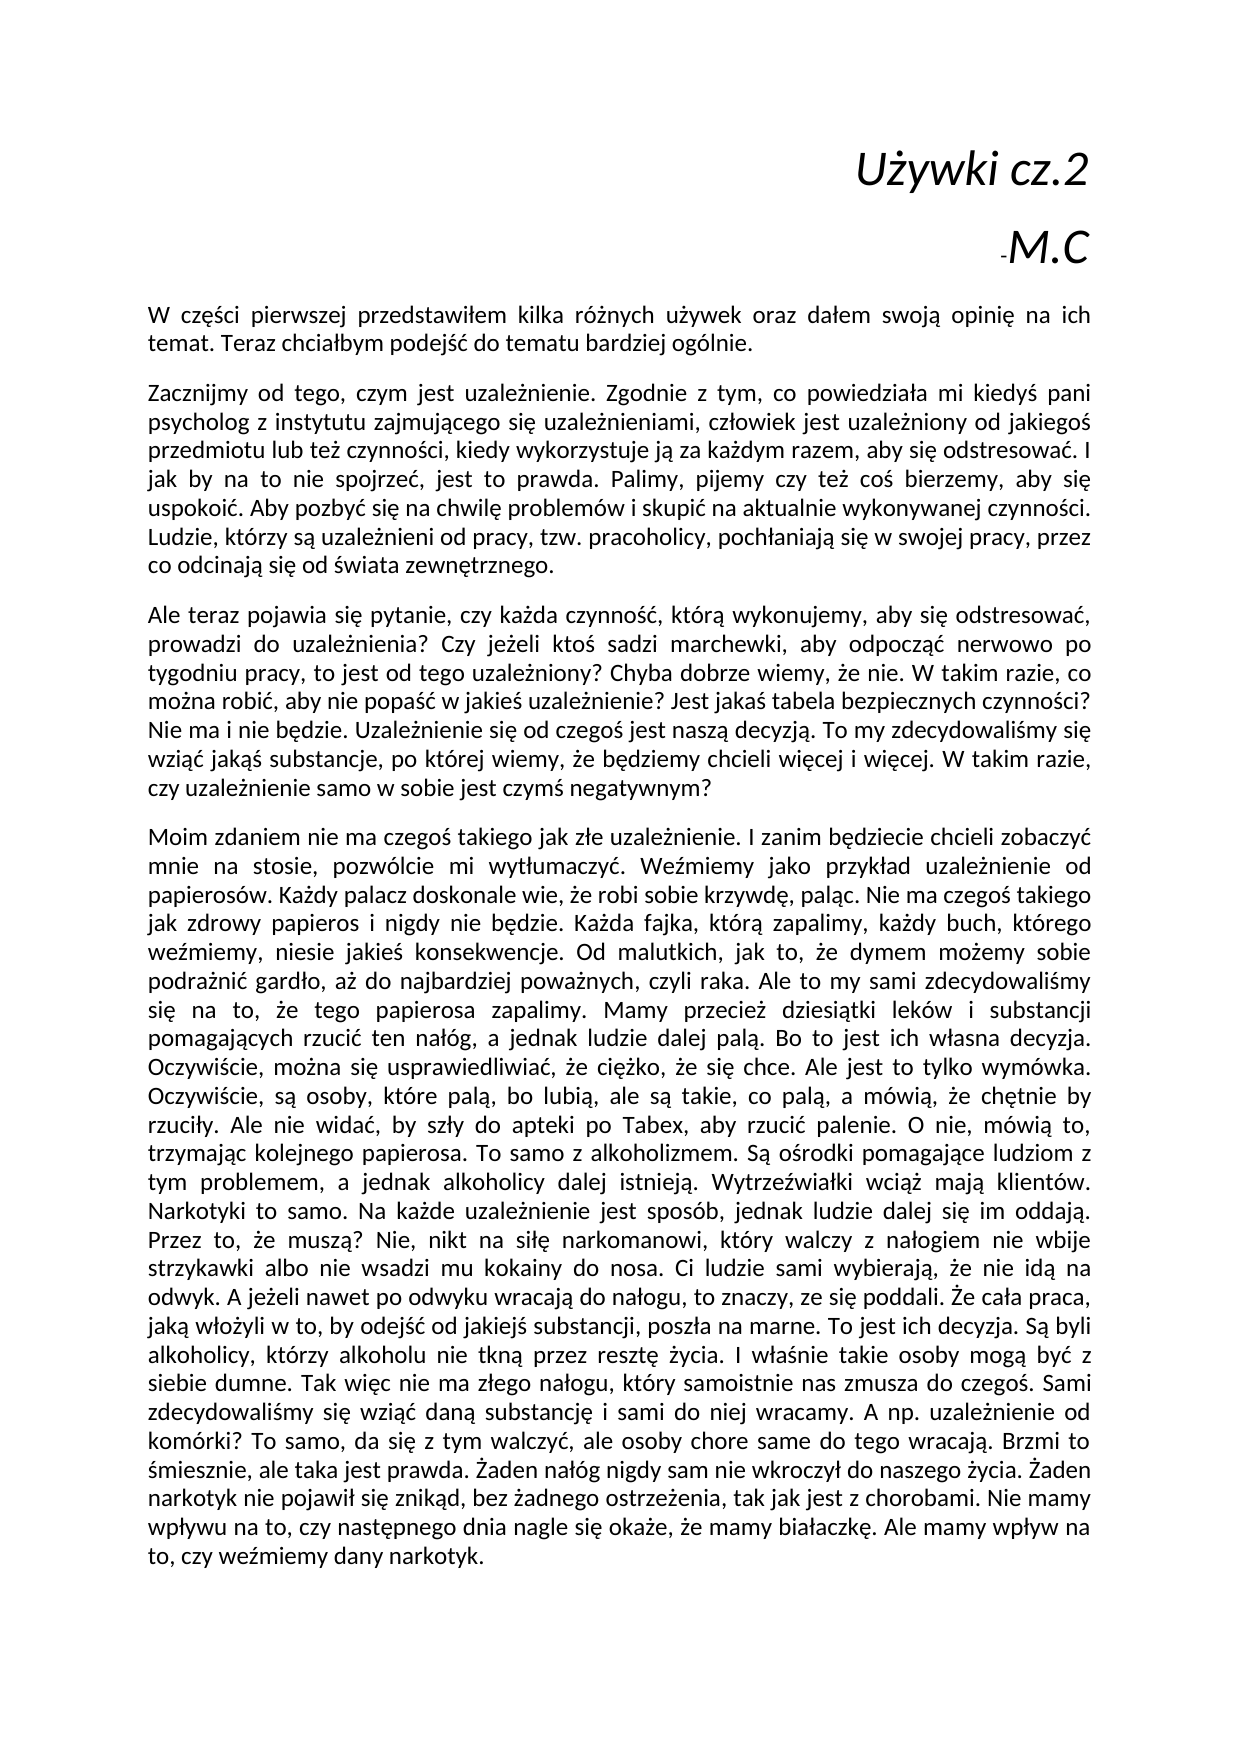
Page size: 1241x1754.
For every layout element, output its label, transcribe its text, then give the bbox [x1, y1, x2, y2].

text -M.C [148, 226, 1093, 276]
text W części pierwszej przedstawiłem kilka różnych używek oraz dałem swoją opinię na ich temat. Teraz chciałbym podejść do tematu bardziej ogólnie. [148, 304, 1093, 358]
text Zacznijmy od tego, czym jest uzależnienie. Zgodnie z tym, co powiedziała mi kiedyś pani psycholog z instytutu zajmującego się uzależnieniami, człowiek jest uzależniony od jakiegoś przedmiotu lub też czynności, kiedy wykorzystuje ją za każdym razem, aby się odstresować. I jak by na to nie spojrzeć, jest to prawda. Palimy, pijemy czy też coś bierzemy, aby się uspokoić. Aby pozbyć się na chwilę problemów i skupić na aktualnie wykonywanej czynności. Ludzie, którzy są uzależnieni od pracy, tzw. pracoholicy, pochłaniają się w swojej pracy, przez co odcinają się od świata zewnętrznego. [148, 383, 1093, 580]
text Ale teraz pojawia się pytanie, czy każda czynność, którą wykonujemy, aby się odstresować, prowadzi do uzależnienia? Czy jeżeli ktoś sadzi marchewki, aby odpocząć nerwowo po tygodniu pracy, to jest od tego uzależniony? Chyba dobrze wiemy, że nie. W takim razie, co można robić, aby nie popaść w jakieś uzależnienie? Jest jakaś tabela bezpiecznych czynności? Nie ma i nie będzie. Uzależnienie się od czegoś jest naszą decyzją. To my zdecydowaliśmy się wziąć jakąś substancje, po której wiemy, że będziemy chcieli więcej i więcej. W takim razie, czy uzależnienie samo w sobie jest czymś negatywnym? [148, 605, 1093, 802]
text Moim zdaniem nie ma czegoś takiego jak złe uzależnienie. I zanim będziecie chcieli zobaczyć mnie na stosie, pozwólcie mi wytłumaczyć. Weźmiemy jako przykład uzależnienie od papierosów. Każdy palacz doskonale wie, że robi sobie krzywdę, paląc. Nie ma czegoś takiego jak zdrowy papieros i nigdy nie będzie. Każda fajka, którą zapalimy, każdy buch, którego weźmiemy, niesie jakieś konsekwencje. Od malutkich, jak to, że dymem możemy sobie podrażnić gardło, aż do najbardziej poważnych, czyli raka. Ale to my sami zdecydowaliśmy się na to, że tego papierosa zapalimy. Mamy przecież dziesiątki leków i substancji pomagających rzucić ten nałóg, a jednak ludzie dalej palą. Bo to jest ich własna decyzja. Oczywiście, można się usprawiedliwiać, że ciężko, że się chce. Ale jest to tylko wymówka. Oczywiście, są osoby, które palą, bo lubią, ale są takie, co palą, a mówią, że chętnie by rzuciły. Ale nie widać, by szły do apteki po Tabex, aby rzucić palenie. O nie, mówią to, trzymając kolejnego papierosa. To samo z alkoholizmem. Są ośrodki pomagające ludziom z tym problemem, a jednak alkoholicy dalej istnieją. Wytrzeźwiałki wciąż mają klientów. Narkotyki to samo. Na każde uzależnienie jest sposób, jednak ludzie dalej się im oddają. Przez to, że muszą? Nie, nikt na siłę narkomanowi, który walczy z nałogiem nie wbije strzykawki albo nie wsadzi mu kokainy do nosa. Ci ludzie sami wybierają, że nie idą na odwyk. A jeżeli nawet po odwyku wracają do nałogu, to znaczy, ze się poddali. Że cała praca, jaką włożyli w to, by odejść od jakiejś substancji, poszła na marne. To jest ich decyzja. Są byli alkoholicy, którzy alkoholu nie tkną przez resztę życia. I właśnie takie osoby mogą być z siebie dumne. Tak więc nie ma złego nałogu, który samoistnie nas zmusza do czegoś. Sami zdecydowaliśmy się wziąć daną substancję i sami do niej wracamy. A np. uzależnienie od komórki? To samo, da się z tym walczyć, ale osoby chore same do tego wracają. Brzmi to śmiesznie, ale taka jest prawda. Żaden nałóg nigdy sam nie wkroczył do naszego życia. Żaden narkotyk nie pojawił się znikąd, bez żadnego ostrzeżenia, tak jak jest z chorobami. Nie mamy wpływu na to, czy następnego dnia nagle się okaże, że mamy białaczkę. Ale mamy wpływ na to, czy weźmiemy dany narkotyk. [148, 827, 1093, 1571]
text Używki cz.2 [148, 148, 1093, 198]
